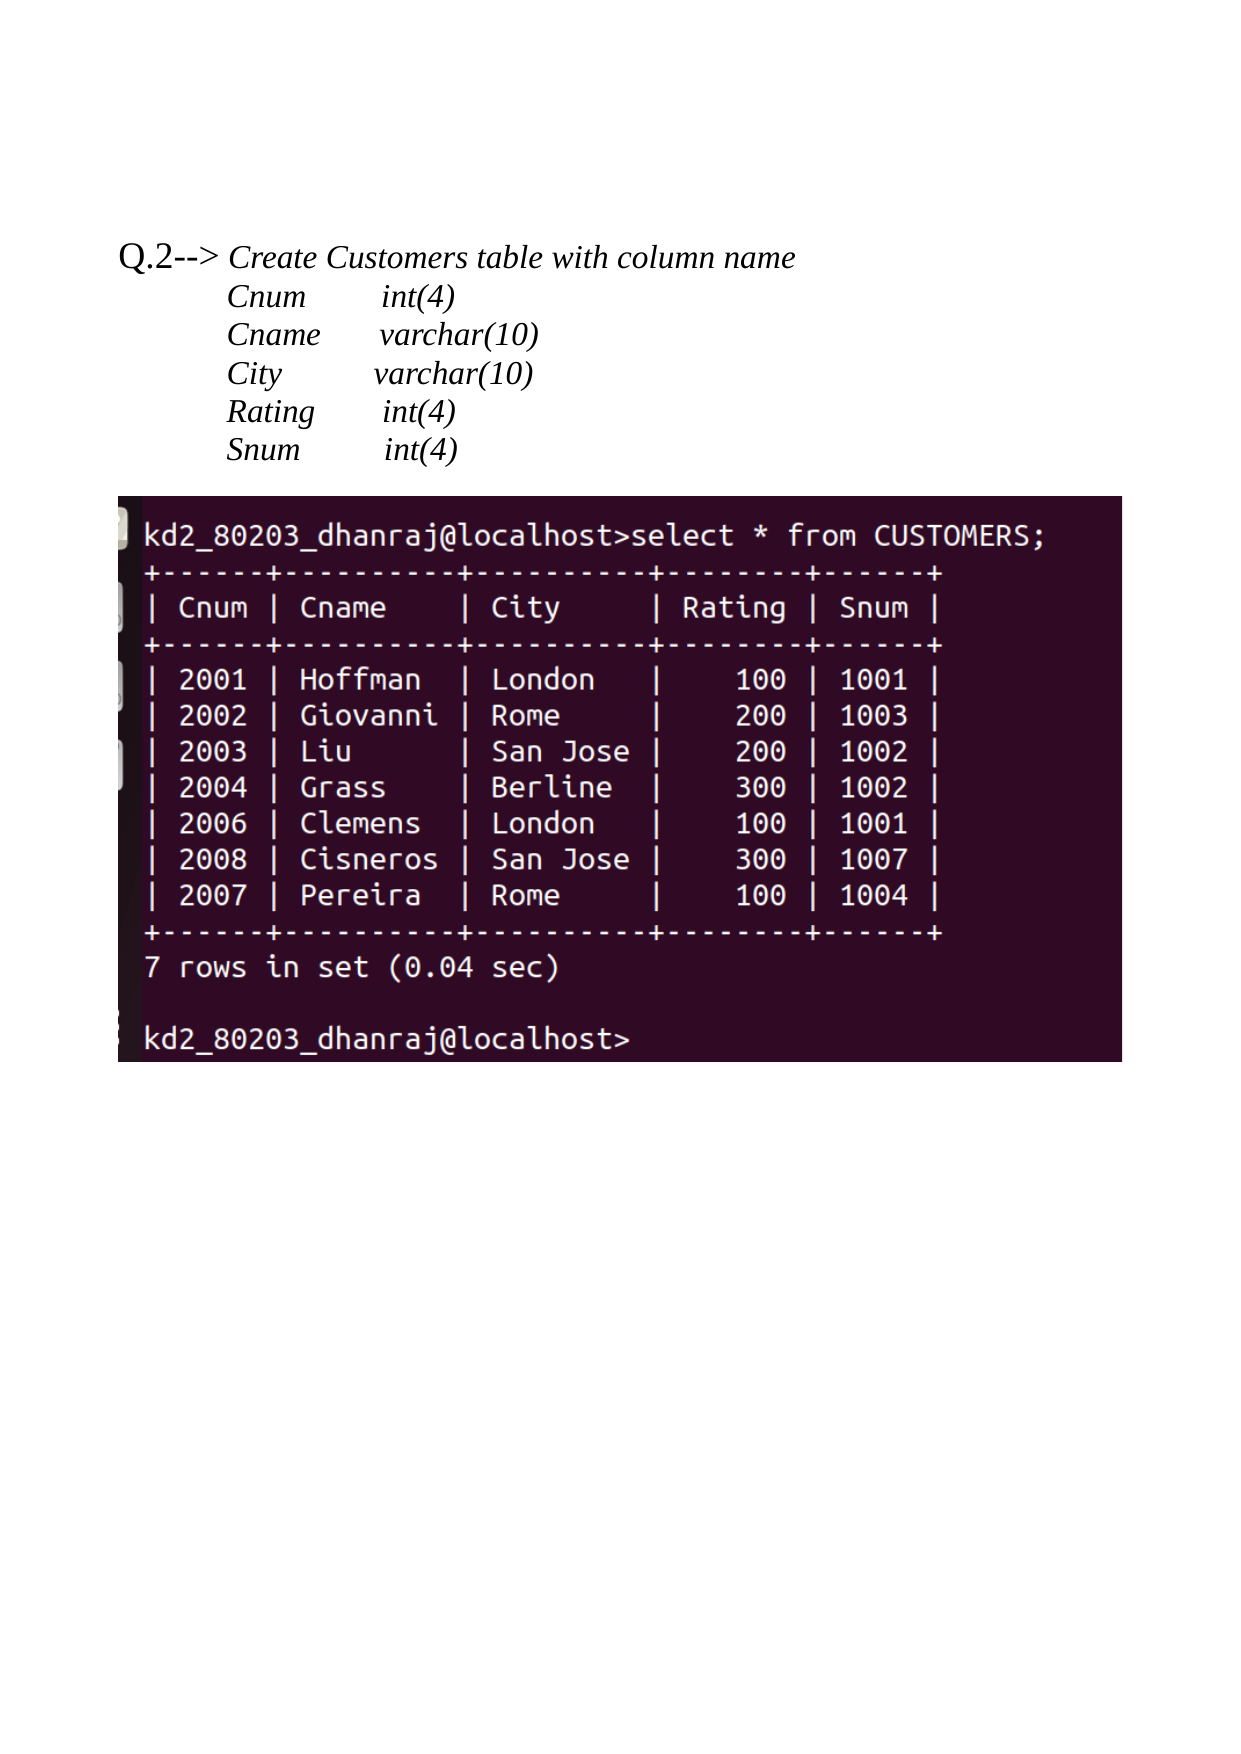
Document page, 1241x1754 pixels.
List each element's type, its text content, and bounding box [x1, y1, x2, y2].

text Snum int(4) [118, 429, 1122, 468]
text Q.2--> Create Customers table with column name [118, 233, 1122, 276]
text Cname varchar(10) [118, 314, 1122, 353]
text Rating int(4) [118, 391, 1122, 429]
text City varchar(10) [118, 353, 1122, 391]
text Cnum int(4) [118, 276, 1122, 314]
picture [118, 496, 1123, 1062]
